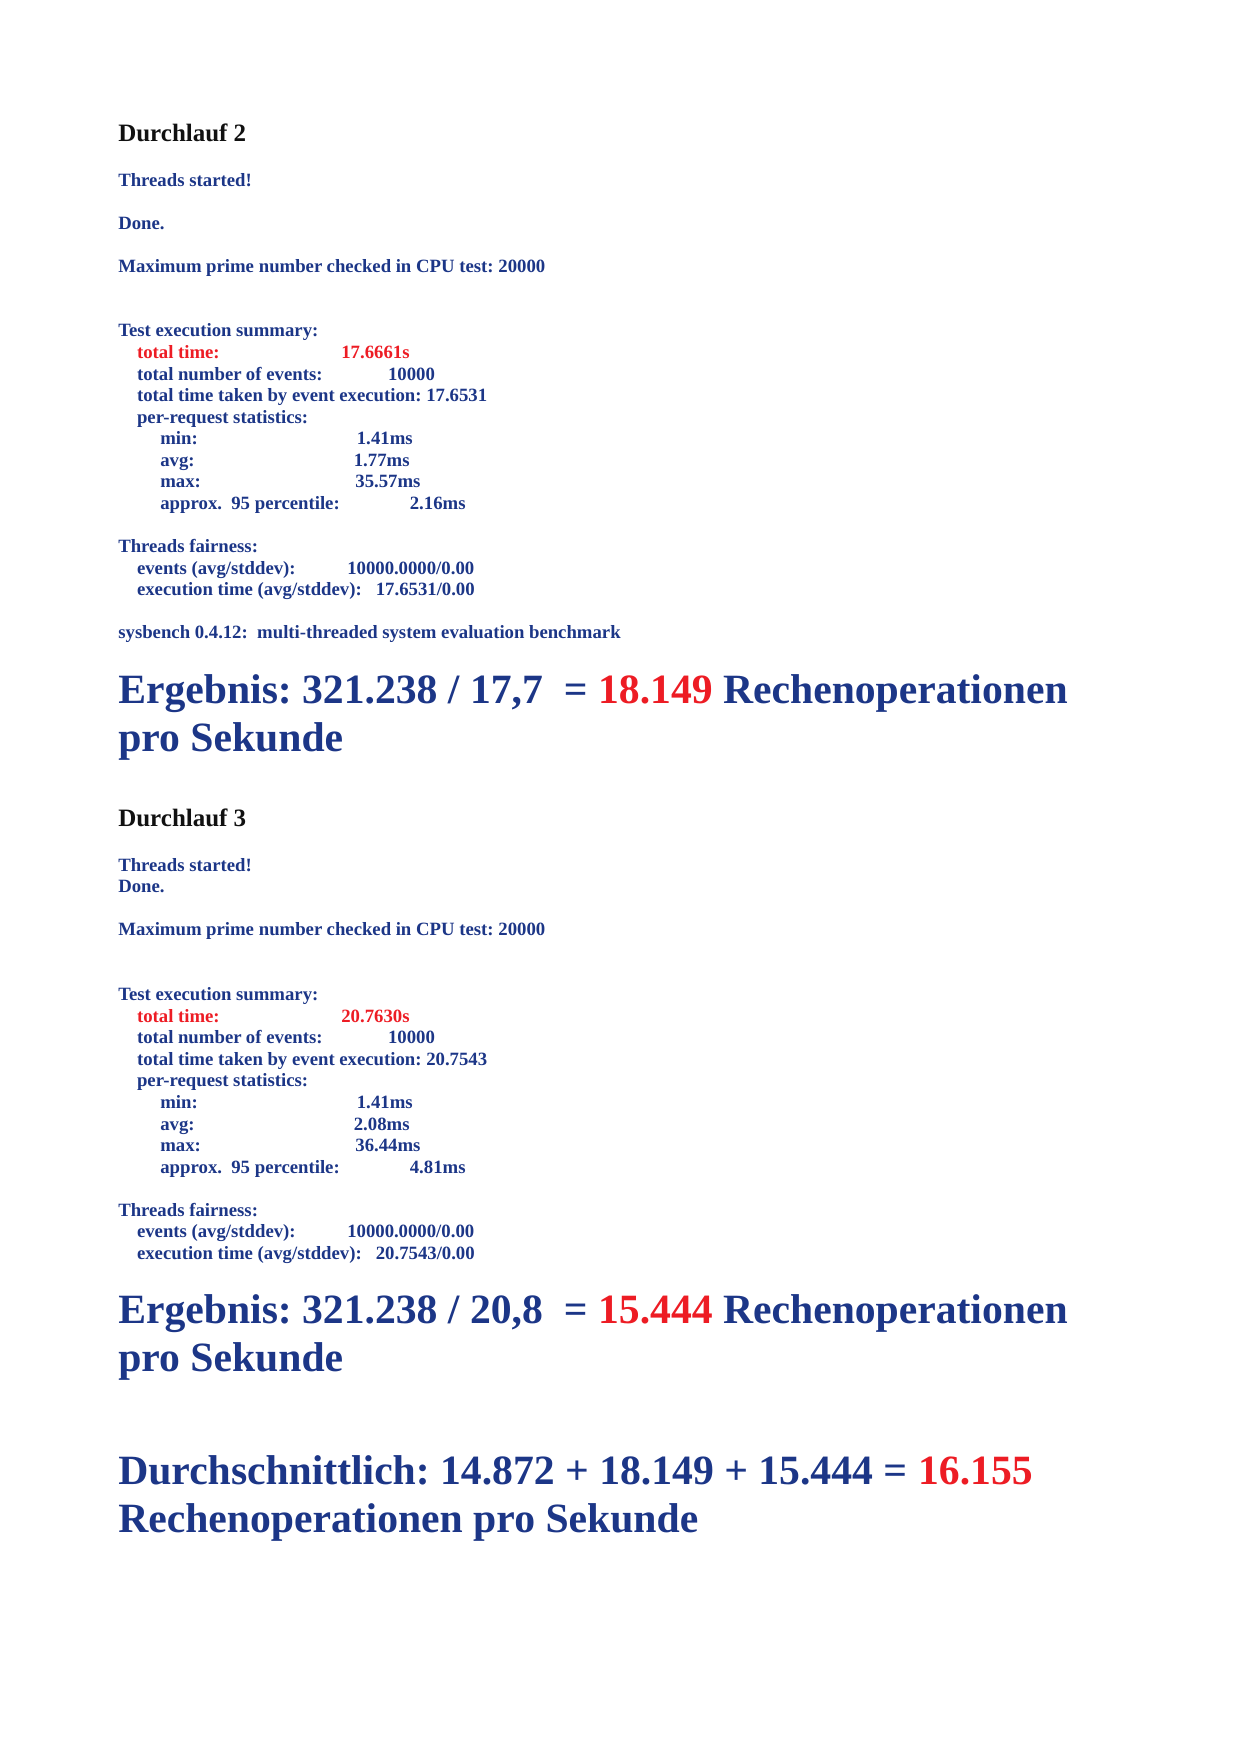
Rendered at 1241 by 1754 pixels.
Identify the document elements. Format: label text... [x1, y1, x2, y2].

text per-request statistics: [118, 1069, 1122, 1091]
text total time taken by event execution: 20.7543 [118, 1048, 1122, 1069]
text Maximum prime number checked in CPU test: 20000 [118, 918, 1122, 940]
text avg: 1.77ms [118, 449, 1122, 470]
text approx. 95 percentile: 4.81ms [118, 1156, 1122, 1177]
text Threads fairness: [118, 1199, 1122, 1220]
text execution time (avg/stddev): 20.7543/0.00 [118, 1242, 1122, 1263]
text Durchlauf 3 [118, 803, 1122, 832]
text Threads fairness: [118, 535, 1122, 557]
text Test execution summary: [118, 983, 1122, 1004]
text total number of events: 10000 [118, 362, 1122, 384]
text events (avg/stddev): 10000.0000/0.00 [118, 1220, 1122, 1242]
text Threads started! [118, 168, 1122, 190]
text Ergebnis: 321.238 / 20,8 = 15.444 Rechenoperationen pro Sekunde [118, 1285, 1122, 1381]
text min: 1.41ms [118, 427, 1122, 449]
text min: 1.41ms [118, 1091, 1122, 1112]
text Ergebnis: 321.238 / 17,7 = 18.149 Rechenoperationen pro Sekunde [118, 664, 1122, 760]
text max: 36.44ms [118, 1134, 1122, 1156]
text Maximum prime number checked in CPU test: 20000 [118, 255, 1122, 276]
text avg: 2.08ms [118, 1112, 1122, 1134]
text events (avg/stddev): 10000.0000/0.00 [118, 557, 1122, 578]
text execution time (avg/stddev): 17.6531/0.00 [118, 578, 1122, 600]
text total time taken by event execution: 17.6531 [118, 384, 1122, 406]
text approx. 95 percentile: 2.16ms [118, 492, 1122, 513]
text Durchschnittlich: 14.872 + 18.149 + 15.444 = 16.155 Rechenoperationen pro Sekunde [118, 1445, 1122, 1541]
text Test execution summary: [118, 319, 1122, 341]
text Done. [118, 212, 1122, 233]
text Durchlauf 2 [118, 118, 1122, 147]
text Threads started! [118, 854, 1122, 875]
text max: 35.57ms [118, 470, 1122, 492]
text per-request statistics: [118, 406, 1122, 427]
text total number of events: 10000 [118, 1026, 1122, 1048]
text total time: 17.6661s [118, 341, 1122, 362]
text total time: 20.7630s [118, 1004, 1122, 1026]
text sysbench 0.4.12: multi-threaded system evaluation benchmark [118, 621, 1122, 643]
text Done. [118, 875, 1122, 897]
